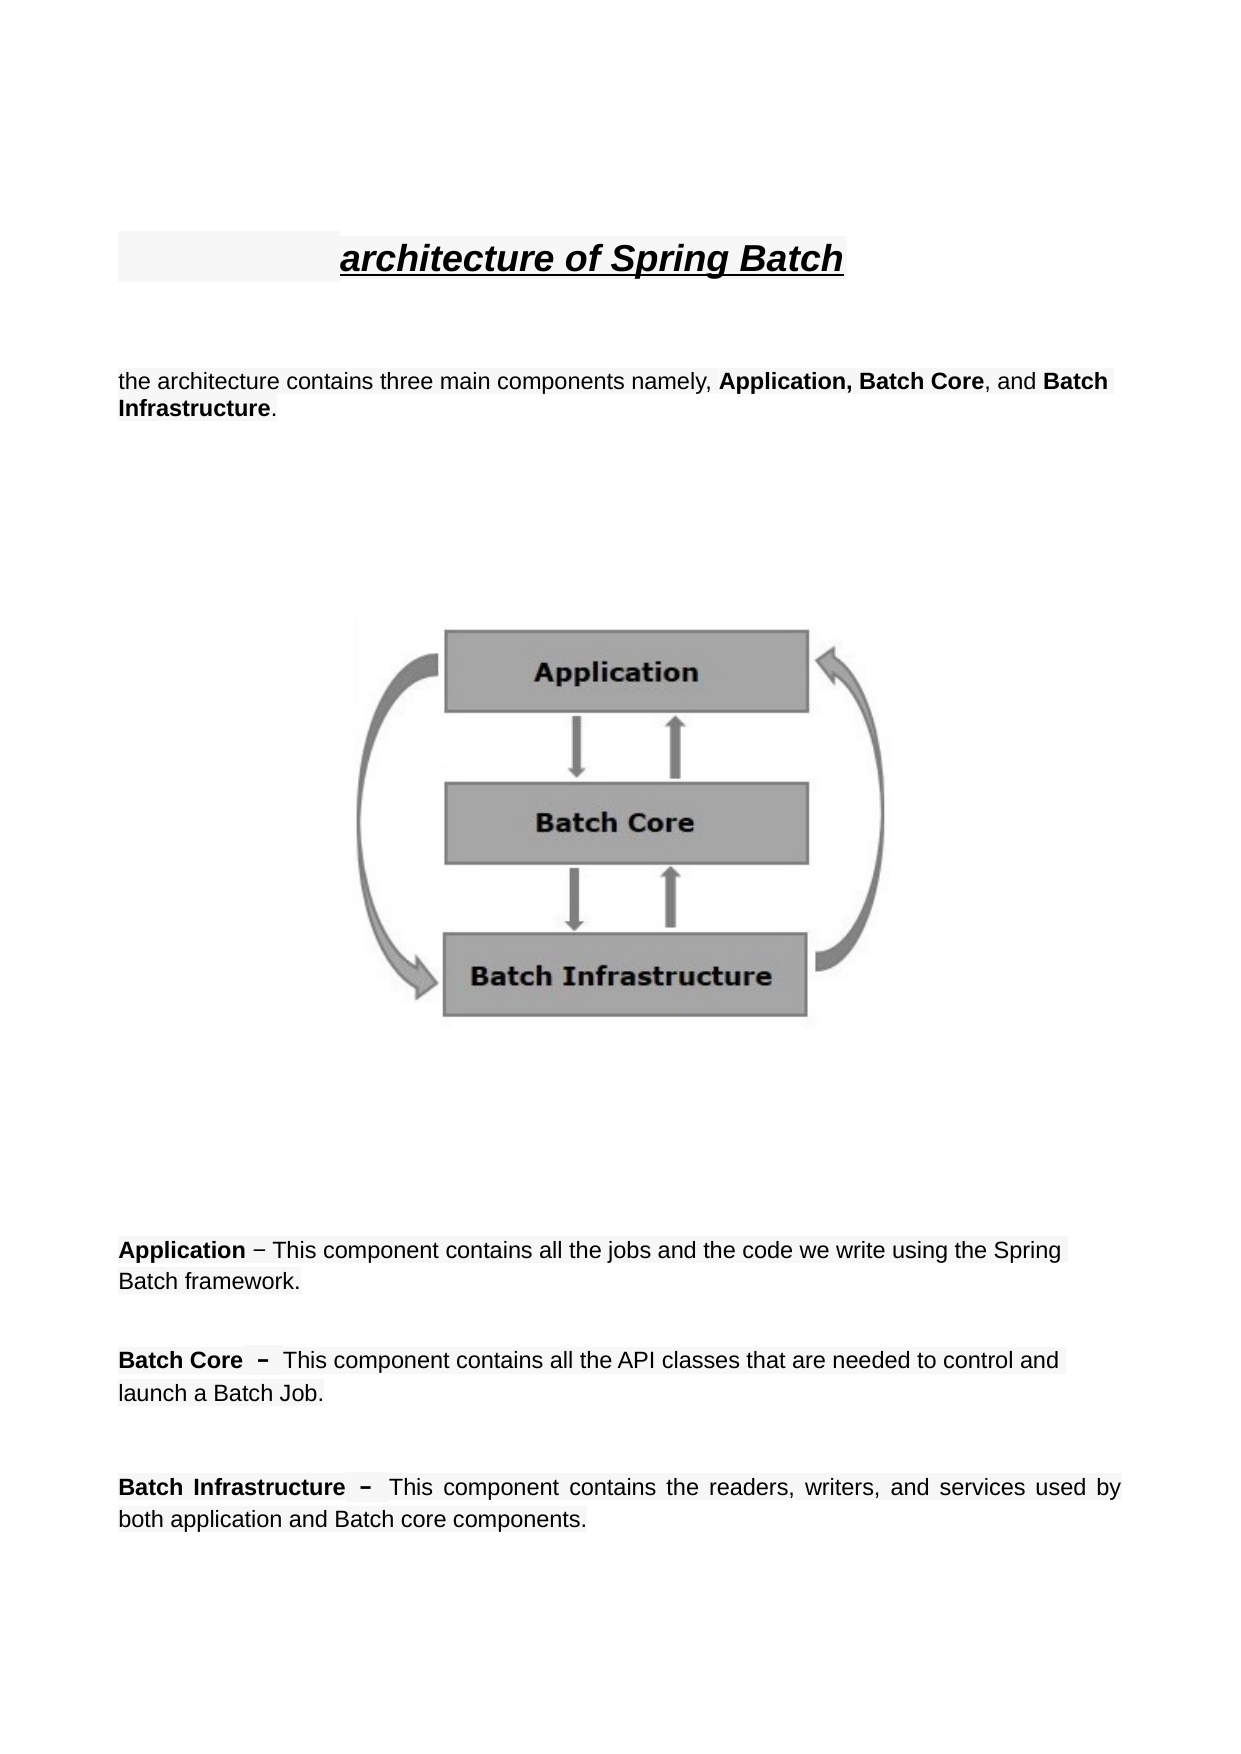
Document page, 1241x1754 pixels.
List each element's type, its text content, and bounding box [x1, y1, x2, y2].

text Batch Infrastructure − This component contains the readers, writers, and services used by both application and Batch core components. [118, 1472, 1122, 1532]
text architecture of Spring Batch [118, 231, 1122, 282]
text Application − This component contains all the jobs and the code we write using the Spring Batch framework. [118, 1236, 1122, 1294]
text the architecture contains three main components namely, Application, Batch Core, and Batch Infrastructure. [118, 367, 1122, 421]
text Batch Core − This component contains all the API classes that are needed to control and launch a Batch Job. [118, 1313, 1122, 1406]
picture [152, 591, 1088, 1039]
